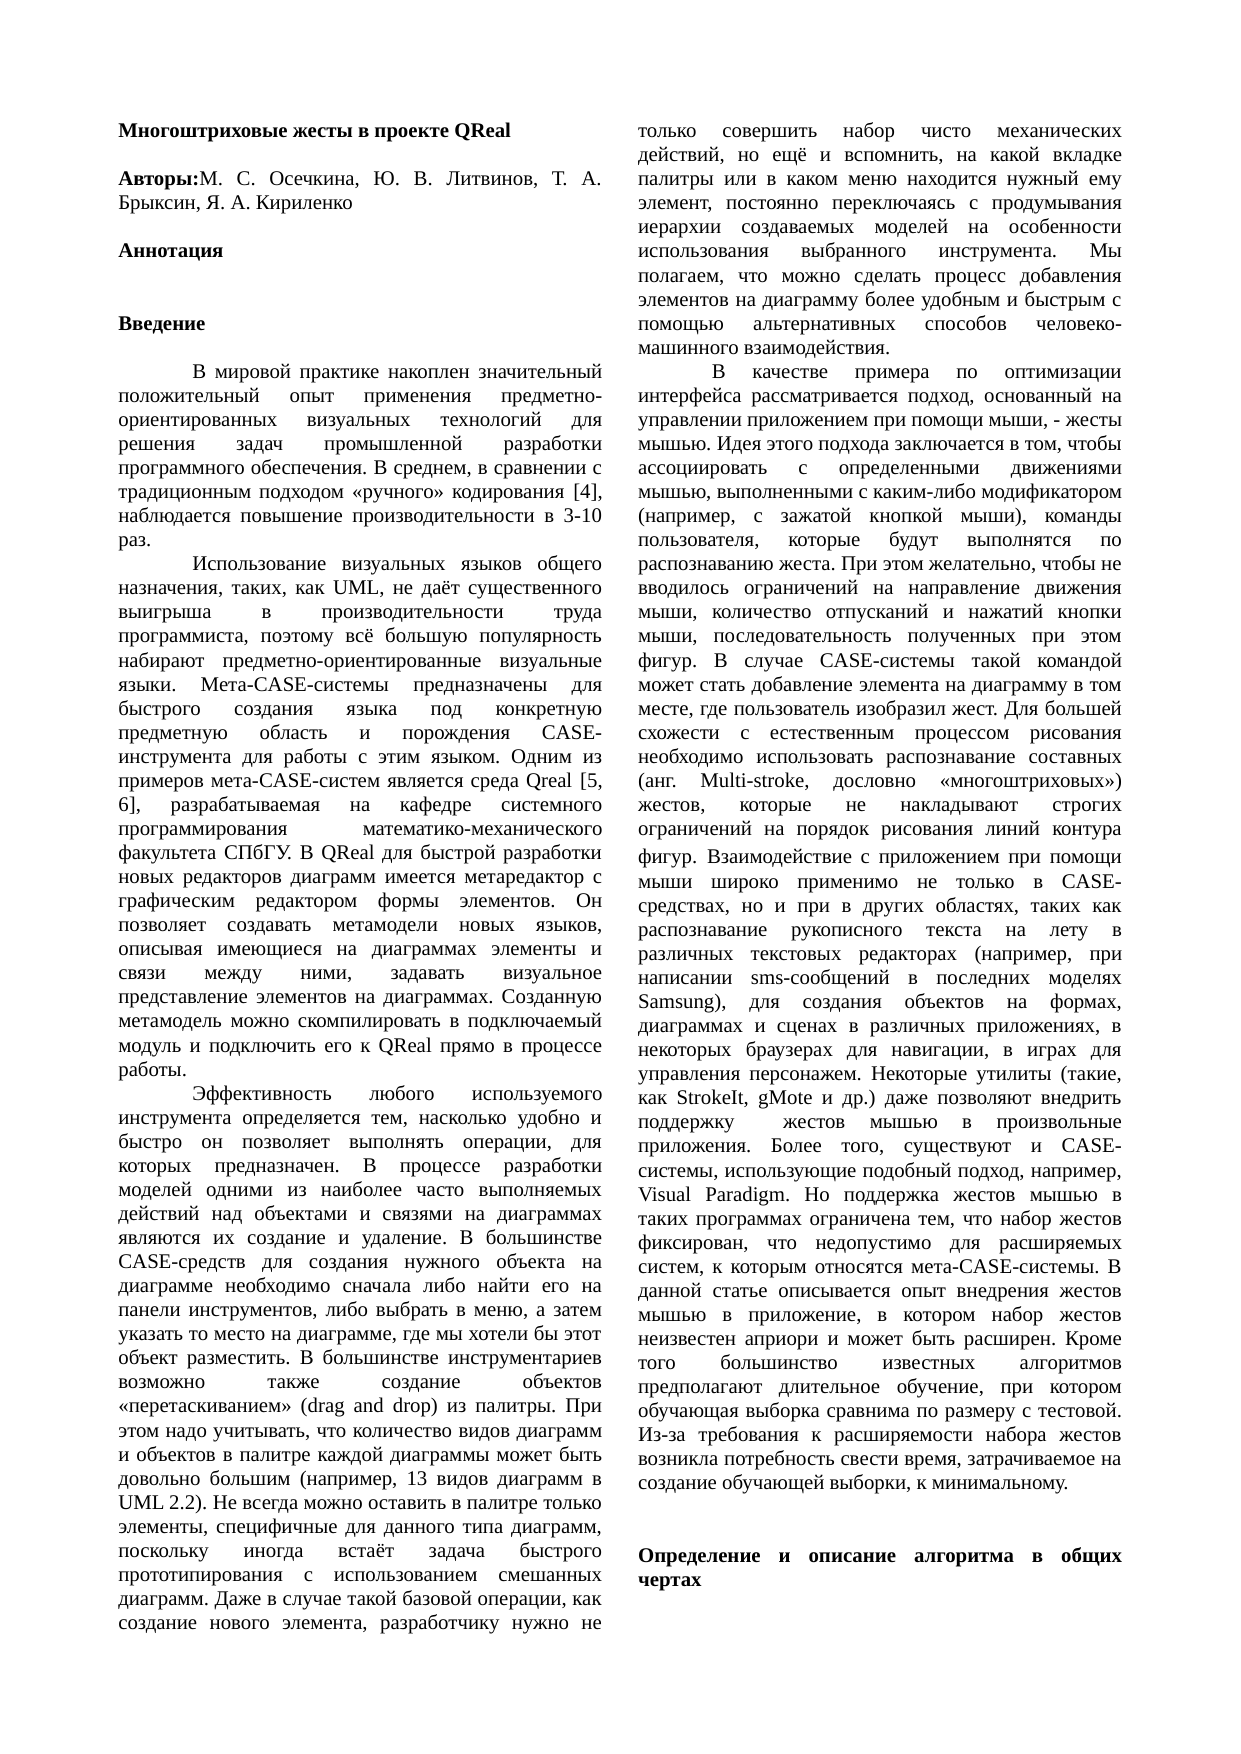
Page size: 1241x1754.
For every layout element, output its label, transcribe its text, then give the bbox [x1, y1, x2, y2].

text Введение [118, 311, 602, 335]
text Авторы:M. C. Осечкина, Ю. В. Литвинов, Т. А. Брыксин, Я. А. Кириленко [118, 166, 602, 214]
text Эффективность любого используемого инструмента определяется тем, насколько удобно и быстро он позволяет выполнять операции, для которых предназначен. В процессе разработки моделей одними из наиболее часто выполняемых действий над объектами и связями на диаграммах являются их создание и удаление. В большинстве CASE-средств для создания нужного объекта на диаграмме необходимо сначала либо найти его на панели инструментов, либо выбрать в меню, а затем указать то место на диаграмме, где мы хотели бы этот объект разместить. В большинстве инструментариев возможно также создание объектов «перетаскиванием» (drag and drop) из палитры. При этом надо учитывать, что количество видов диаграмм и объектов в палитре каждой диаграммы может быть довольно большим (например, 13 видов диаграмм в UML 2.2). Не всегда можно оставить в палитре только элементы, специфичные для данного типа диаграмм, поскольку иногда встаёт задача быстрого прототипирования с использованием смешанных диаграмм. Даже в случае такой базовой операции, как создание нового элемента, разработчику нужно не [118, 1081, 602, 1634]
text Аннотация [118, 238, 602, 262]
text В мировой практике накоплен значительный положительный опыт применения предметно-ориентированных визуальных технологий для решения задач промышленной разработки программного обеспечения. В среднем, в сравнении с традиционным подходом «ручного» кодирования [4], наблюдается повышение производительности в 3-10 раз. [118, 359, 602, 551]
text Определение и описание алгоритма в общих чертах [638, 1542, 1122, 1591]
text только совершить набор чисто механических действий, но ещё и вспомнить, на какой вкладке палитры или в каком меню находится нужный ему элемент, постоянно переключаясь с продумывания иерархии создаваемых моделей на особенности использования выбранного инструмента. Мы полагаем, что можно сделать процесс добавления элементов на диаграмму более удобным и быстрым с помощью альтернативных способов человеко-машинного взаимодействия. [638, 118, 1122, 359]
text Многоштриховые жесты в проекте QReal [118, 118, 602, 142]
text Использование визуальных языков общего назначения, таких, как UML, не даёт существенного выигрыша в производительности труда программиста, поэтому всё большую популярность набирают предметно-ориентированные визуальные языки. Мета-CASE-системы предназначены для быстрого создания языка под конкретную предметную область и порождения CASE-инструмента для работы с этим языком. Одним из примеров мета-CASE-систем является среда Qreal [5, 6], разрабатываемая на кафедре системного программирования математико-механического факультета СПбГУ. В QReal для быстрой разработки новых редакторов диаграмм имеется метаредактор с графическим редактором формы элементов. Он позволяет создавать метамодели новых языков, описывая имеющиеся на диаграммах элементы и связи между ними, задавать визуальное представление элементов на диаграммах. Созданную метамодель можно скомпилировать в подключаемый модуль и подключить его к QReal прямо в процессе работы. [118, 551, 602, 1081]
text В качестве примера по оптимизации интерфейса рассматривается подход, основанный на управлении приложением при помощи мыши, - жесты мышью. Идея этого подхода заключается в том, чтобы ассоциировать с определенными движениями мышью, выполненными с каким-либо модификатором (например, с зажатой кнопкой мыши), команды пользователя, которые будут выполнятся по распознаванию жеста. При этом желательно, чтобы не вводилось ограничений на направление движения мыши, количество отпусканий и нажатий кнопки мыши, последовательность полученных при этом фигур. В случае CASE-системы такой командой может стать добавление элемента на диаграмму в том месте, где пользователь изобразил жест. Для большей схожести с естественным процессом рисования необходимо использовать распознавание составных (анг. Multi-stroke, дословно «многоштриховых») жестов, которые не накладывают строгих ограничений на порядок рисования линий контура фигур. Взаимодействие с приложением при помощи мыши широко применимо не только в CASE-средствах, но и при в других областях, таких как распознавание рукописного текста на лету в различных текстовых редакторах (например, при написании sms-сообщений в последних моделях Samsung), для создания объектов на формах, диаграммах и сценах в различных приложениях, в некоторых браузерах для навигации, в играх для управления персонажем. Некоторые утилиты (такие, как StrokeIt, gMote и др.) даже позволяют внедрить поддержку жестов мышью в произвольные приложения. Более того, существуют и CASE-системы, использующие подобный подход, например, Visual Paradigm. Но поддержка жестов мышью в таких программах ограничена тем, что набор жестов фиксирован, что недопустимо для расширяемых систем, к которым относятся мета-CASE-системы. В данной статье описывается опыт внедрения жестов мышью в приложение, в котором набор жестов неизвестен априори и может быть расширен. Кроме того большинство известных алгоритмов предполагают длительное обучение, при котором обучающая выборка сравнима по размеру с тестовой. Из-за требования к расширяемости набора жестов возникла потребность свести время, затрачиваемое на создание обучающей выборки, к минимальному. [638, 359, 1122, 1494]
